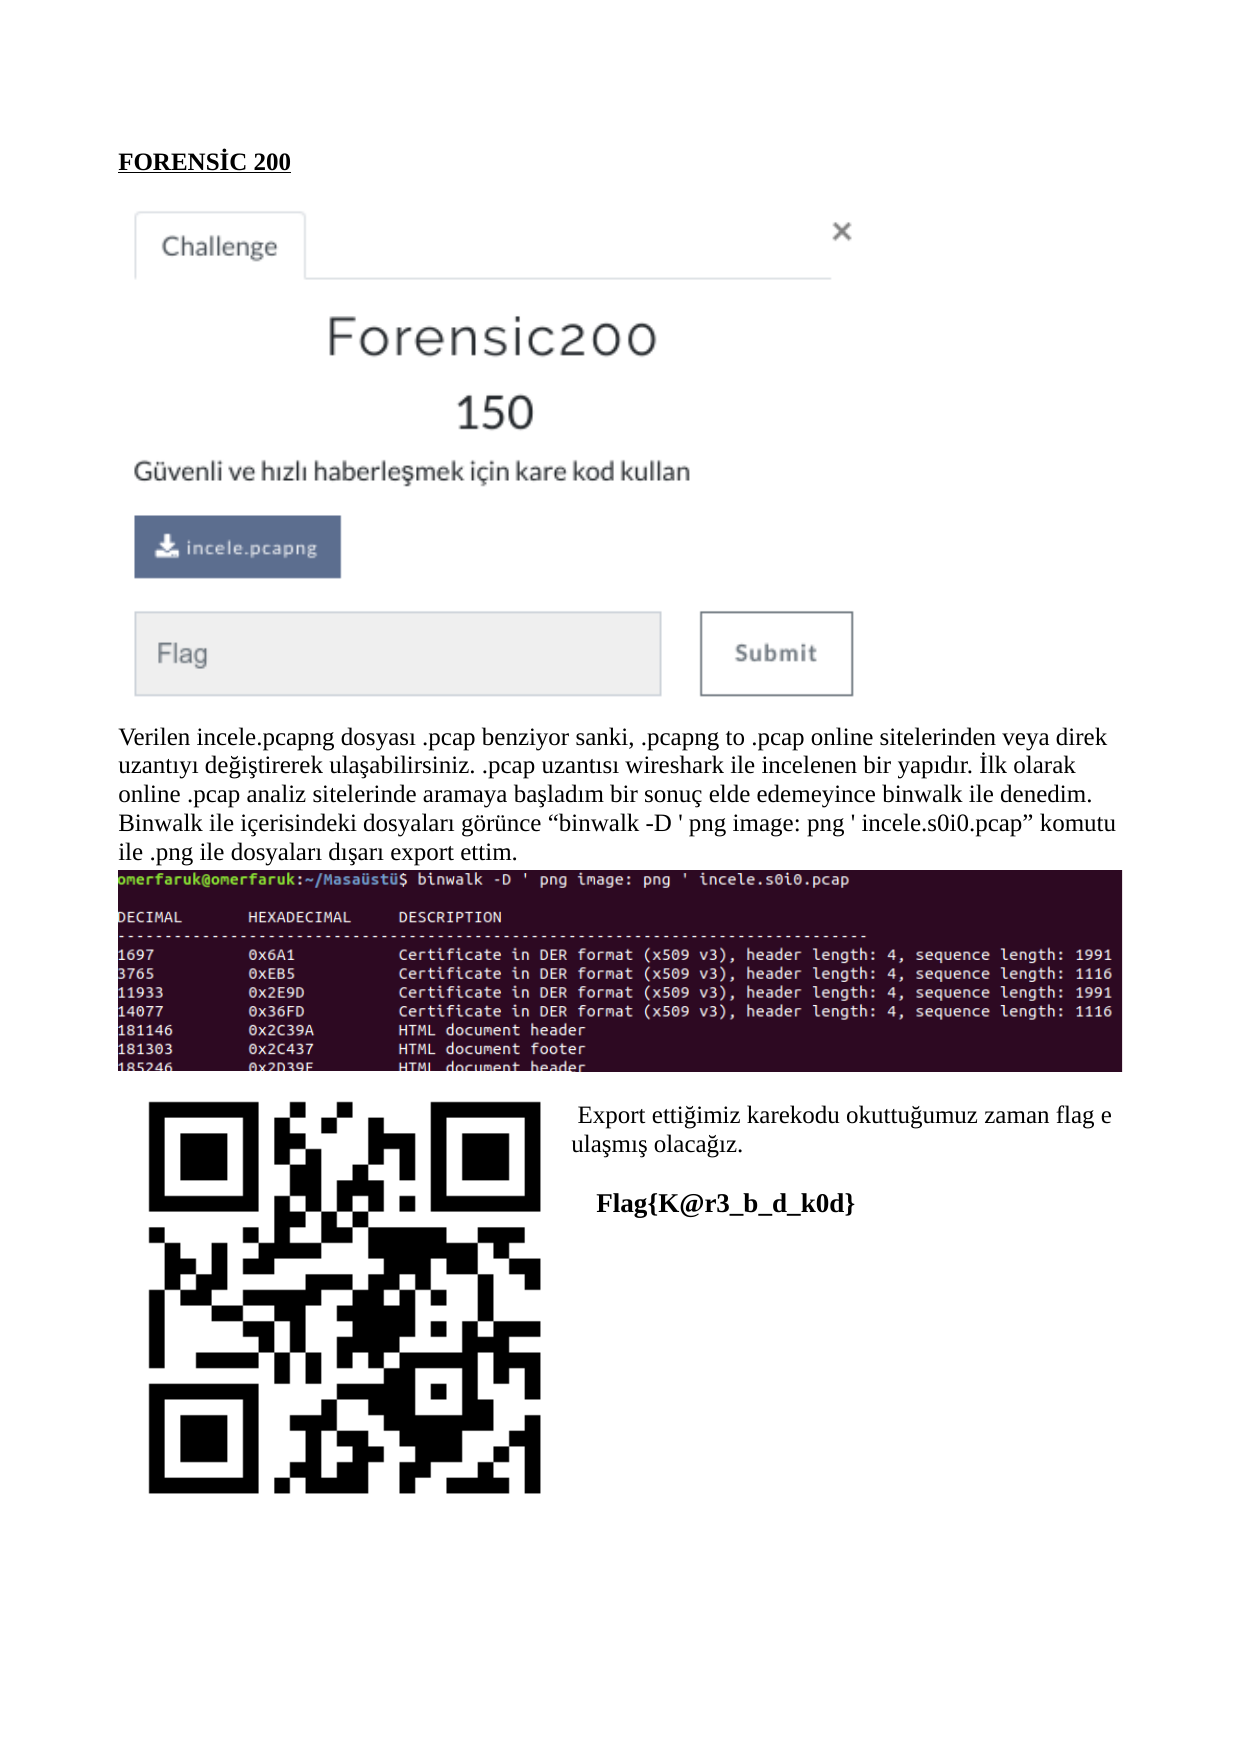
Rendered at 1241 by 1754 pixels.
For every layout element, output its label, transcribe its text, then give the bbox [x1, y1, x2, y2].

picture [121, 201, 863, 706]
text Export ettiğimiz karekodu okuttuğumuz zaman flag e ulaşmış olacağız. [572, 1100, 1122, 1158]
text Flag{K@r3_b_d_k0d} [572, 1187, 1122, 1218]
text FORENSİC 200 [118, 147, 1122, 176]
picture [118, 870, 1123, 1525]
text Verilen incele.pcapng dosyası .pcap benziyor sanki, .pcapng to .pcap online sitelerinden veya direk uzantıyı değiştirerek ulaşabilirsiniz. .pcap uzantısı wireshark ile incelenen bir yapıdır. İlk olarak online .pcap analiz sitelerinde aramaya başladım bir sonuç elde edemeyince binwalk ile denedim. Binwalk ile içerisindeki dosyaları görünce “binwalk -D ' png image: png ' incele.s0i0.pcap” komutu ile .png ile dosyaları dışarı export ettim. [118, 722, 1122, 866]
